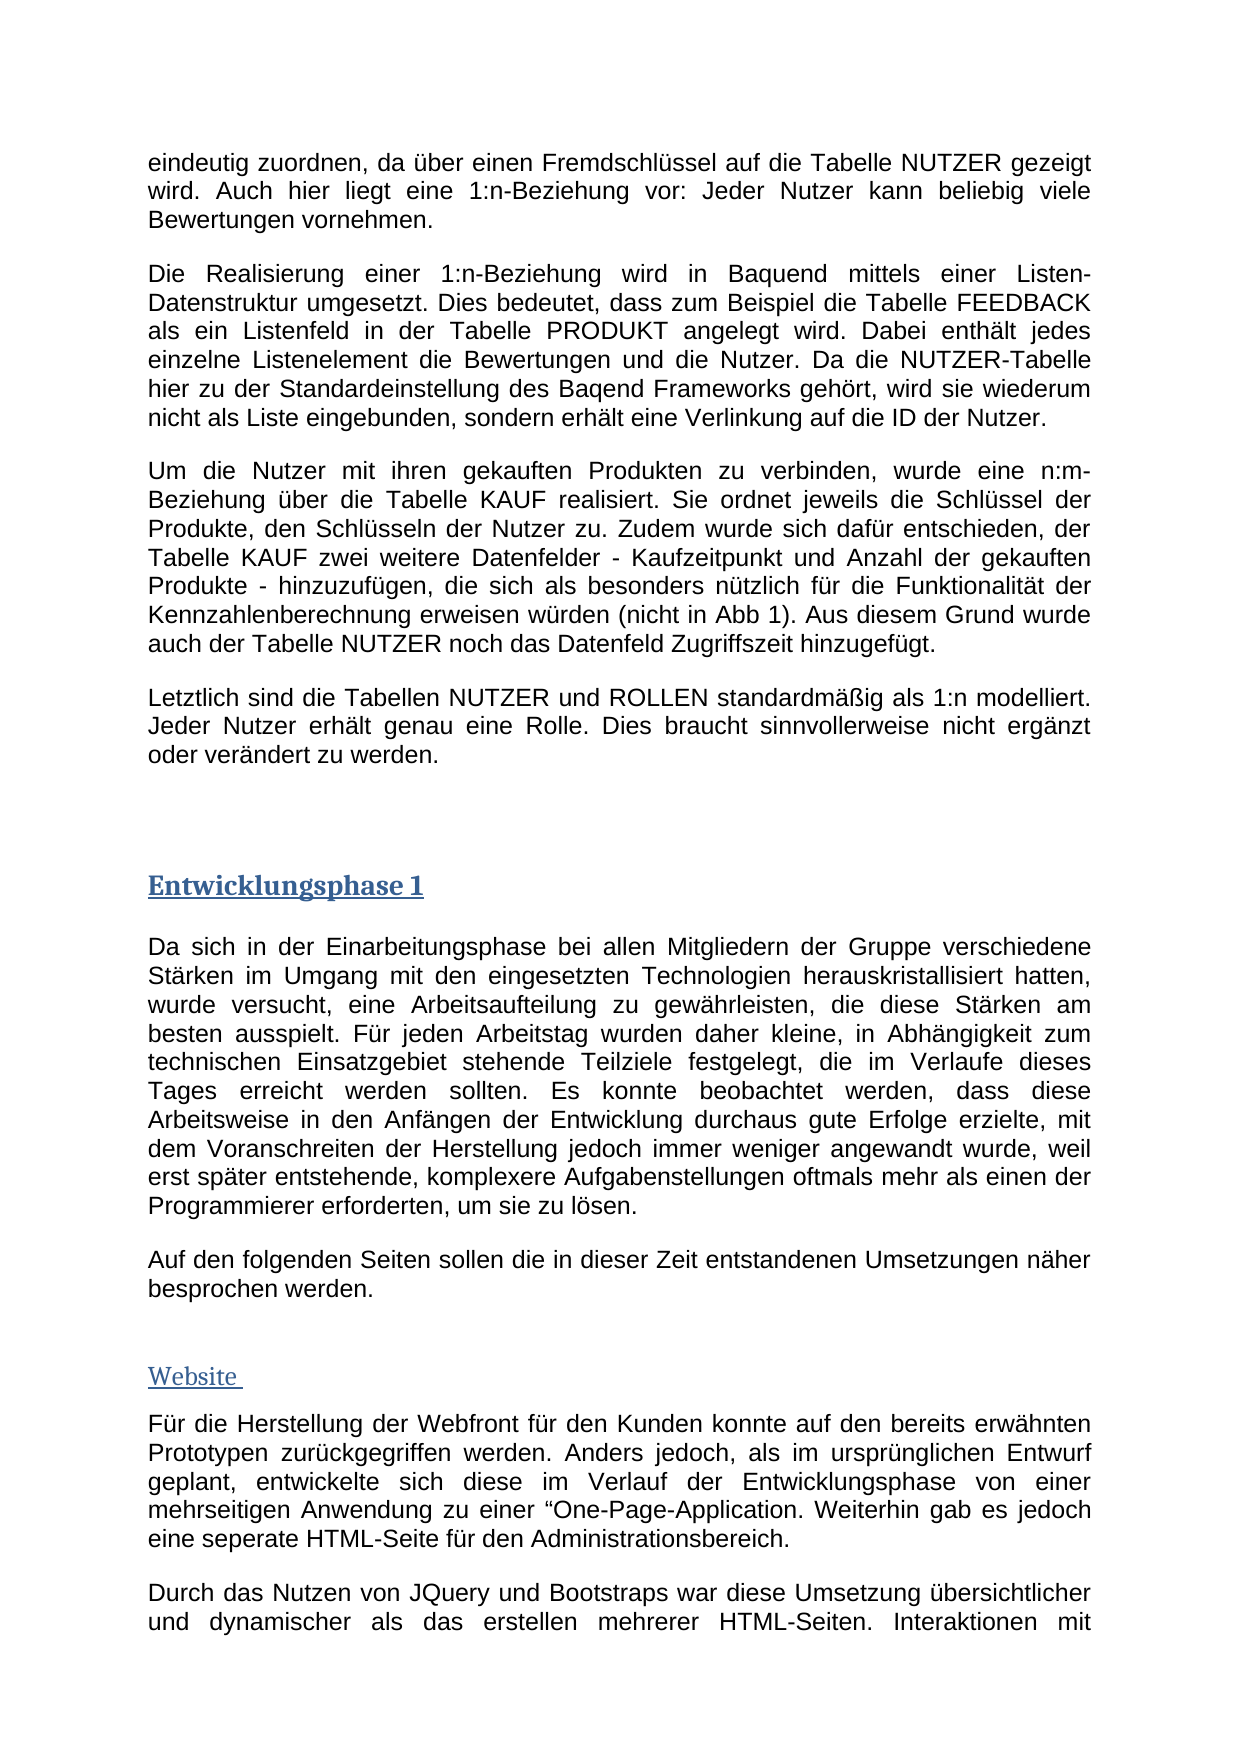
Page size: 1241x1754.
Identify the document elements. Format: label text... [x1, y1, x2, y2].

subtitle Website [148, 1361, 1093, 1392]
text Letztlich sind die Tabellen NUTZER und ROLLEN standardmäßig als 1:n modelliert. Jeder Nutzer erhält genau eine Rolle. Dies braucht sinnvollerweise nicht ergänzt oder verändert zu werden. [148, 683, 1093, 769]
text Auf den folgenden Seiten sollen die in dieser Zeit entstandenen Umsetzungen näher besprochen werden. [148, 1245, 1093, 1302]
text Für die Herstellung der Webfront für den Kunden konnte auf den bereits erwähnten Prototypen zurückgegriffen werden. Anders jedoch, als im ursprünglichen Entwurf geplant, entwickelte sich diese im Verlauf der Entwicklungsphase von einer mehrseitigen Anwendung zu einer “One-Page-Application. Weiterhin gab es jedoch eine seperate HTML-Seite für den Administrationsbereich. [148, 1409, 1093, 1553]
text Da sich in der Einarbeitungsphase bei allen Mitgliedern der Gruppe verschiedene Stärken im Umgang mit den eingesetzten Technologien herauskristallisiert hatten, wurde versucht, eine Arbeitsaufteilung zu gewährleisten, die diese Stärken am besten ausspielt. Für jeden Arbeitstag wurden daher kleine, in Abhängigkeit zum technischen Einsatzgebiet stehende Teilziele festgelegt, die im Verlaufe dieses Tages erreicht werden sollten. Es konnte beobachtet werden, dass diese Arbeitsweise in den Anfängen der Entwicklung durchaus gute Erfolge erzielte, mit dem Voranschreiten der Herstellung jedoch immer weniger angewandt wurde, weil erst später entstehende, komplexere Aufgabenstellungen oftmals mehr als einen der Programmierer erforderten, um sie zu lösen. [148, 932, 1093, 1220]
text eindeutig zuordnen, da über einen Fremdschlüssel auf die Tabelle NUTZER gezeigt wird. Auch hier liegt eine 1:n-Beziehung vor: Jeder Nutzer kann beliebig viele Bewertungen vornehmen. [148, 148, 1093, 234]
subtitle Entwicklungsphase 1 [148, 869, 1093, 902]
text Durch das Nutzen von JQuery und Bootstraps war diese Umsetzung übersichtlicher und dynamischer als das erstellen mehrerer HTML-Seiten. Interaktionen mit [148, 1578, 1093, 1635]
text Die Realisierung einer 1:n-Beziehung wird in Baquend mittels einer Listen-Datenstruktur umgesetzt. Dies bedeutet, dass zum Beispiel die Tabelle FEEDBACK als ein Listenfeld in der Tabelle PRODUKT angelegt wird. Dabei enthält jedes einzelne Listenelement die Bewertungen und die Nutzer. Da die NUTZER-Tabelle hier zu der Standardeinstellung des Baqend Frameworks gehört, wird sie wiederum nicht als Liste eingebunden, sondern erhält eine Verlinkung auf die ID der Nutzer. [148, 259, 1093, 431]
text Um die Nutzer mit ihren gekauften Produkten zu verbinden, wurde eine n:m-Beziehung über die Tabelle KAUF realisiert. Sie ordnet jeweils die Schlüssel der Produkte, den Schlüsseln der Nutzer zu. Zudem wurde sich dafür entschieden, der Tabelle KAUF zwei weitere Datenfelder - Kaufzeitpunkt und Anzahl der gekauften Produkte - hinzuzufügen, die sich als besonders nützlich für die Funktionalität der Kennzahlenberechnung erweisen würden (nicht in Abb 1). Aus diesem Grund wurde auch der Tabelle NUTZER noch das Datenfeld Zugriffszeit hinzugefügt. [148, 456, 1093, 658]
